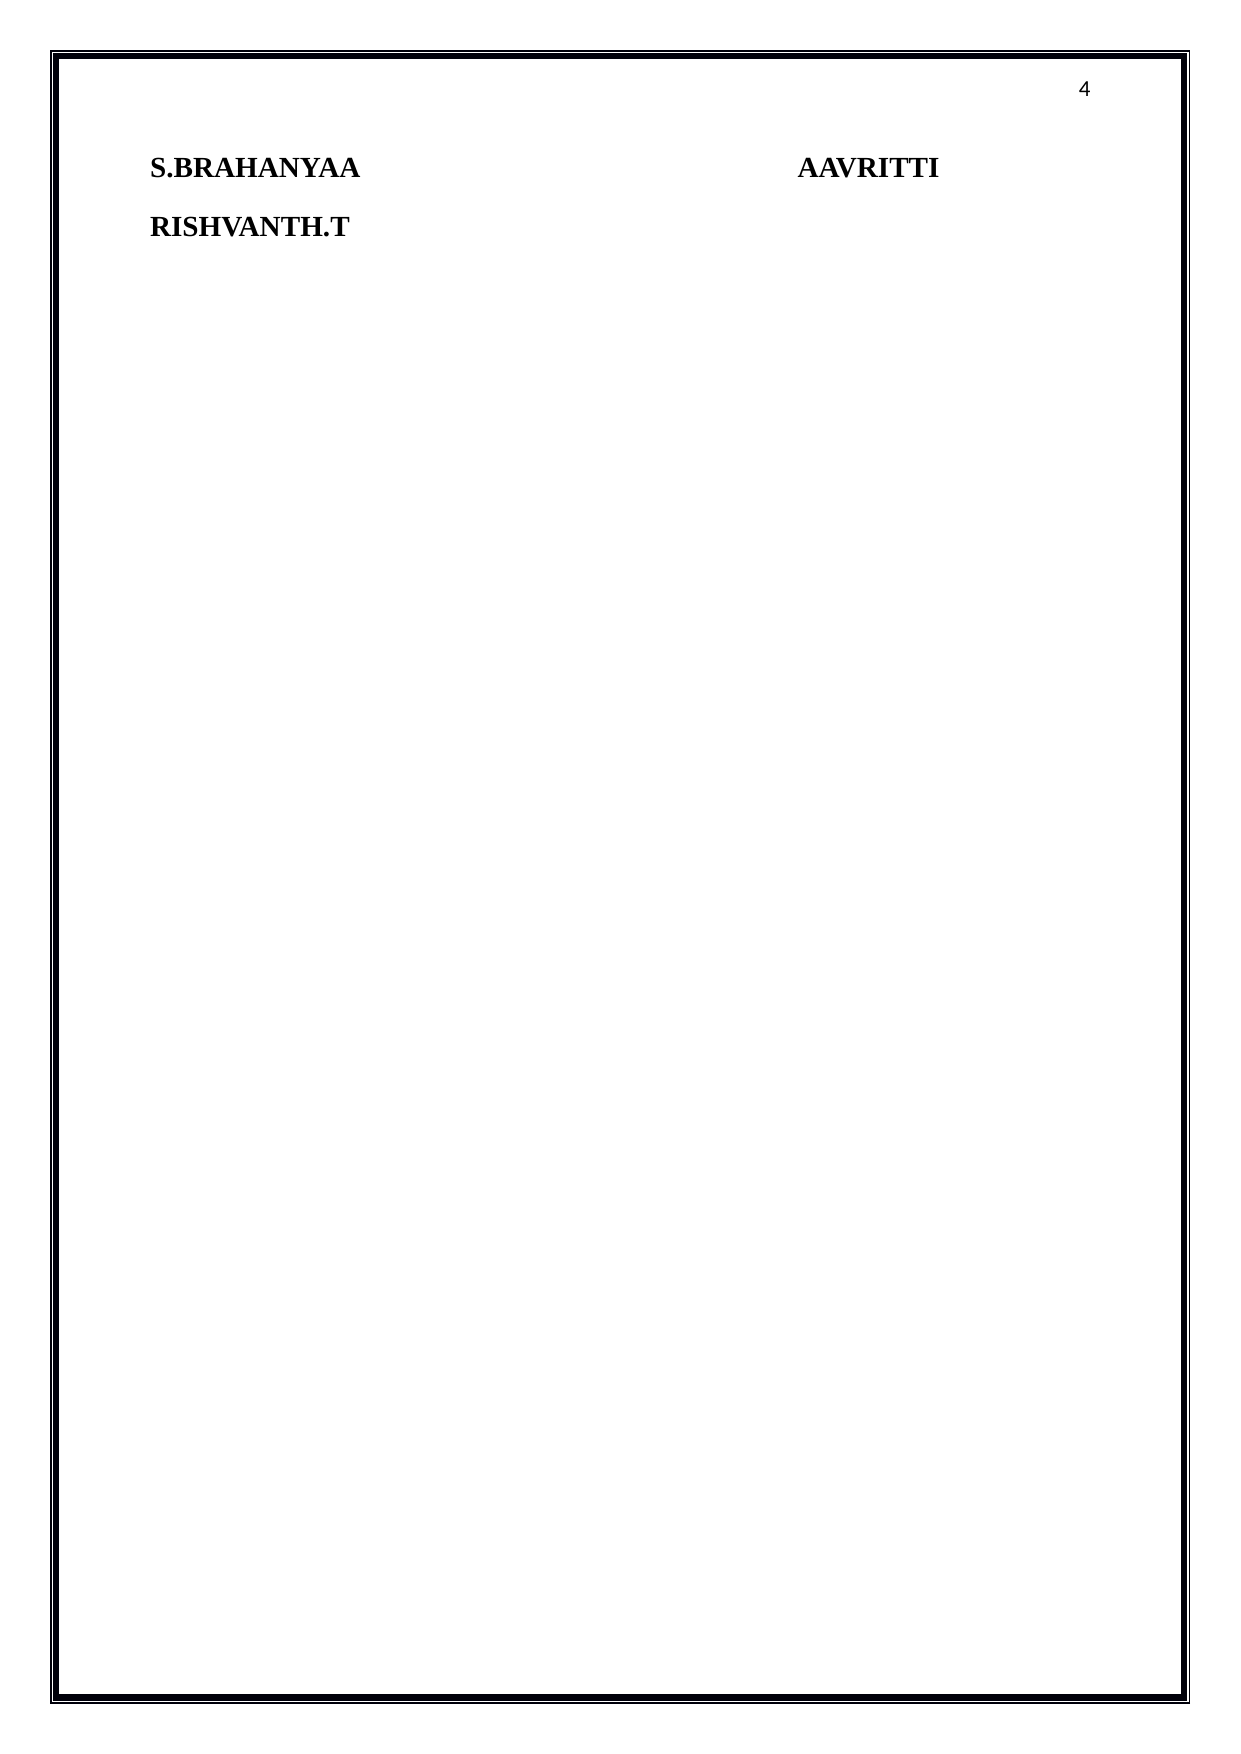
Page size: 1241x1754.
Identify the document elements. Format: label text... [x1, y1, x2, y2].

text S.BRAHANYAA AAVRITTI [150, 150, 1090, 183]
text RISHVANTH.T [150, 209, 1090, 243]
